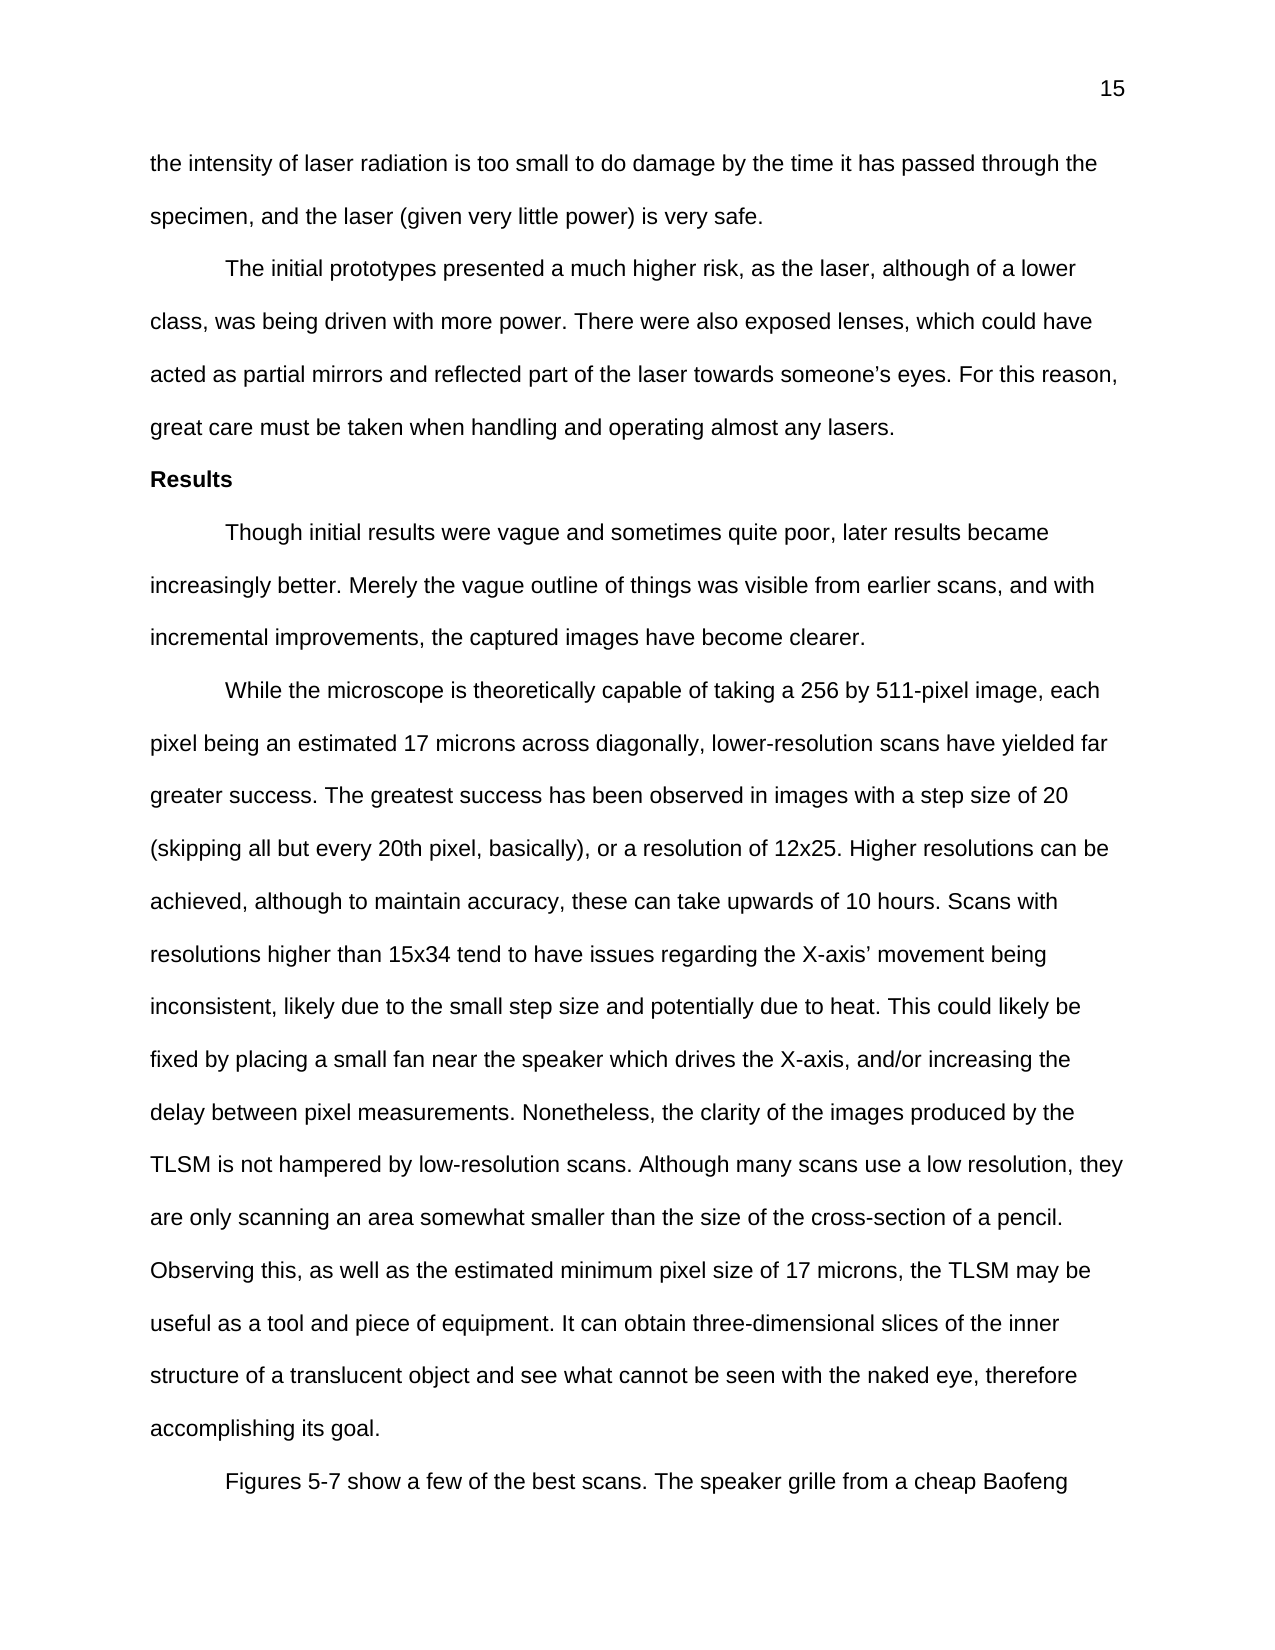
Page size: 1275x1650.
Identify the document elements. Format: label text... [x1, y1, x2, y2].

text Results [150, 466, 1125, 493]
text the intensity of laser radiation is too small to do damage by the time it has passed through the specimen, and the laser (given very little power) is very safe. [150, 150, 1125, 229]
text While the microscope is theoretically capable of taking a 256 by 511-pixel image, each pixel being an estimated 17 microns across diagonally, lower-resolution scans have yielded far greater success. The greatest success has been observed in images with a step size of 20 (skipping all but every 20th pixel, basically), or a resolution of 12x25. Higher resolutions can be achieved, although to maintain accuracy, these can take upwards of 10 hours. Scans with resolutions higher than 15x34 tend to have issues regarding the X-axis’ movement being inconsistent, likely due to the small step size and potentially due to heat. This could likely be fixed by placing a small fan near the speaker which drives the X-axis, and/or increasing the delay between pixel measurements. Nonetheless, the clarity of the images produced by the TLSM is not hampered by low-resolution scans. Although many scans use a low resolution, they are only scanning an area somewhat smaller than the size of the cross-section of a pencil. Observing this, as well as the estimated minimum pixel size of 17 microns, the TLSM may be useful as a tool and piece of equipment. It can obtain three-dimensional slices of the inner structure of a translucent object and see what cannot be seen with the naked eye, therefore accomplishing its goal. [150, 677, 1125, 1441]
text The initial prototypes presented a much higher risk, as the laser, although of a lower class, was being driven with more power. There were also exposed lenses, which could have acted as partial mirrors and reflected part of the laser towards someone’s eyes. For this reason, great care must be taken when handling and operating almost any lasers. [150, 255, 1125, 440]
text Figures 5-7 show a few of the best scans. The speaker grille from a cheap Baofeng [150, 1468, 1125, 1494]
text Though initial results were vague and sometimes quite poor, later results became increasingly better. Merely the vague outline of things was visible from earlier scans, and with incremental improvements, the captured images have become clearer. [150, 519, 1125, 651]
